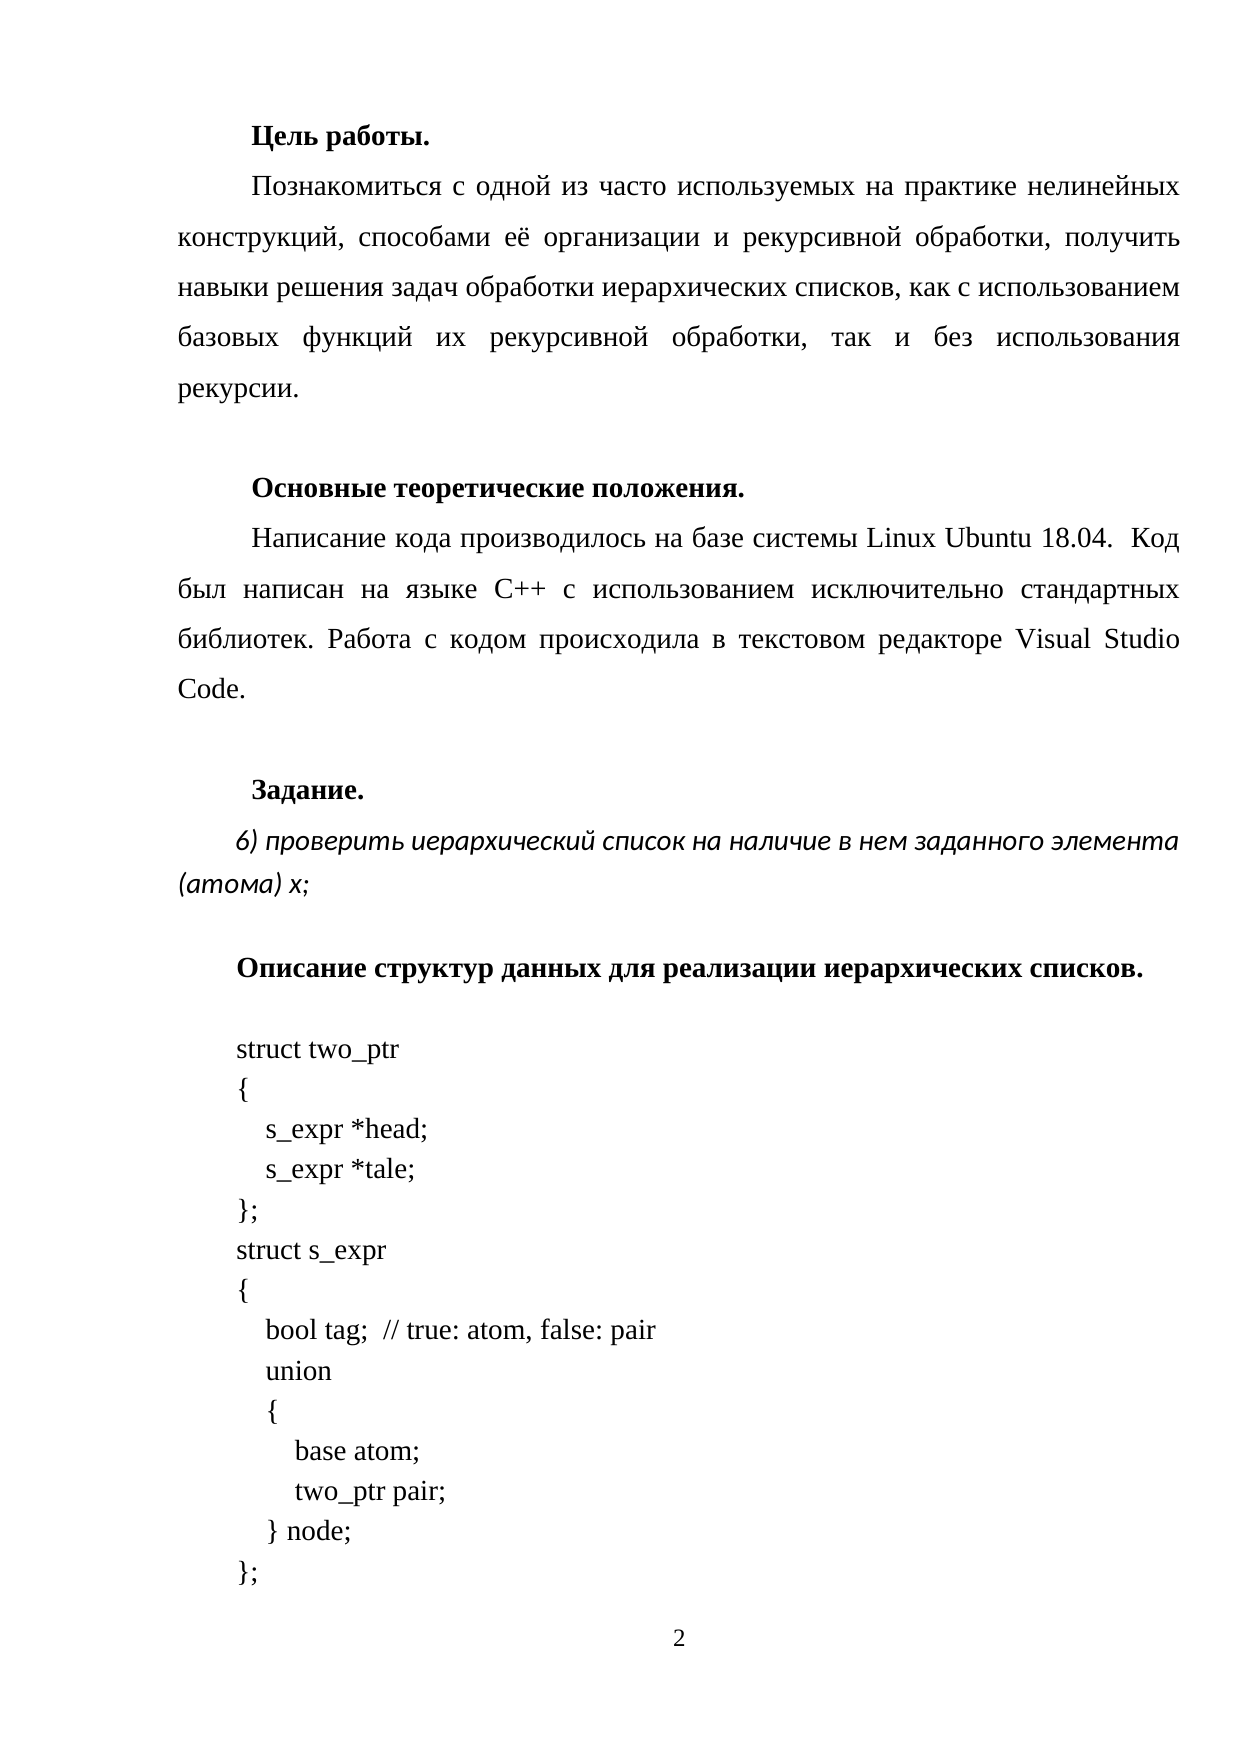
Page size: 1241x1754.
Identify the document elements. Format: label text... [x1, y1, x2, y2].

text } node; [177, 1513, 1181, 1547]
text Описание структур данных для реализации иерархических списков. [177, 951, 1181, 984]
text }; [177, 1192, 1181, 1225]
text Цель работы. [177, 118, 1181, 152]
text { [177, 1272, 1181, 1306]
text { [177, 1071, 1181, 1105]
text struct two_ptr [177, 1031, 1181, 1064]
text struct s_expr [177, 1232, 1181, 1266]
text { [177, 1393, 1181, 1426]
text }; [177, 1554, 1181, 1587]
text s_expr *head; [177, 1111, 1181, 1145]
text Познакомиться с одной из часто используемых на практике нелинейных конструкций, способами её организации и рекурсивной обработки, получить навыки решения задач обработки иерархических списков, как с использованием базовых функций их рекурсивной обработки, так и без использования рекурсии. [177, 168, 1181, 403]
text base atom; [177, 1433, 1181, 1467]
text Основные теоретические положения. [177, 470, 1181, 504]
text Написание кода производилось на базе системы Linux Ubuntu 18.04. Код был написан на языке С++ с использованием исключительно стандартных библиотек. Работа с кодом происходила в текстовом редакторе Visual Studio Code. [177, 521, 1181, 705]
text 6) проверить иерархический список на наличие в нем заданного элемента (атома) x; [177, 822, 1181, 901]
text Задание. [177, 772, 1181, 806]
text bool tag; // true: atom, false: pair [177, 1312, 1181, 1346]
text s_expr *tale; [177, 1152, 1181, 1185]
text union [177, 1353, 1181, 1386]
text two_ptr pair; [177, 1473, 1181, 1507]
